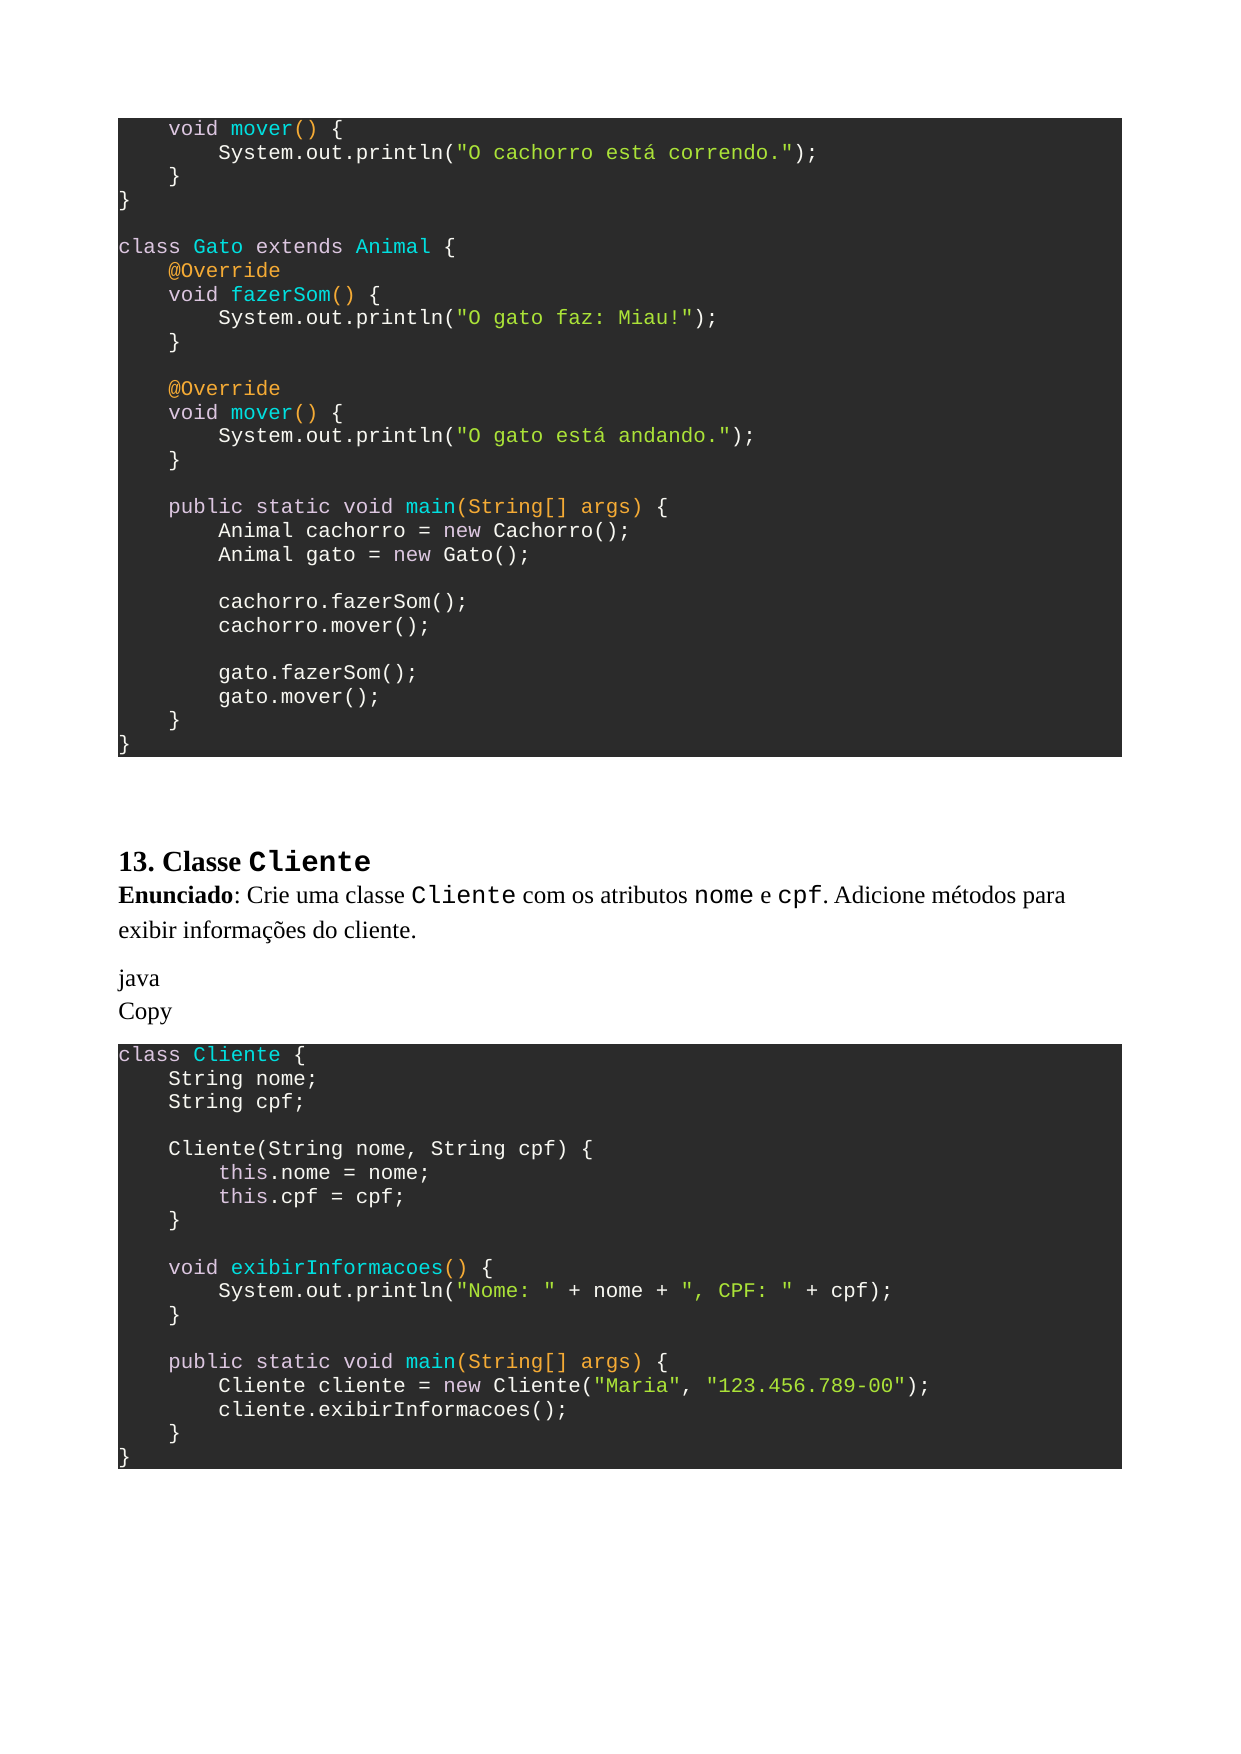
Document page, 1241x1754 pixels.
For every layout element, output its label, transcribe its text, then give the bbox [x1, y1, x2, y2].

text void fazerSom() { [118, 284, 1122, 307]
text void mover() { [118, 118, 1122, 142]
text Animal cachorro = new Cachorro(); [118, 520, 1122, 544]
subtitle 13. Classe Cliente [118, 844, 1122, 881]
text System.out.println("O gato está andando."); [118, 426, 1122, 449]
text gato.mover(); [118, 686, 1122, 709]
text @Override [118, 378, 1122, 402]
text Enunciado: Crie uma classe Cliente com os atributos nome e cpf. Adicione métodos para exibir informações do cliente. [118, 881, 1122, 944]
text } [118, 165, 1122, 189]
text java [118, 963, 1122, 992]
text void exibirInformacoes() { [118, 1257, 1122, 1280]
text } [118, 331, 1122, 354]
text System.out.println("O cachorro está correndo."); [118, 142, 1122, 165]
text } [118, 733, 1122, 757]
text } [118, 1446, 1122, 1469]
text Copy [118, 996, 1122, 1025]
text System.out.println("O gato faz: Miau!"); [118, 307, 1122, 331]
text Animal gato = new Gato(); [118, 544, 1122, 567]
text } [118, 189, 1122, 213]
text public static void main(String[] args) { [118, 496, 1122, 520]
text String cpf; [118, 1091, 1122, 1115]
text @Override [118, 260, 1122, 284]
text cachorro.fazerSom(); [118, 591, 1122, 615]
text cachorro.mover(); [118, 615, 1122, 638]
text System.out.println("Nome: " + nome + ", CPF: " + cpf); [118, 1280, 1122, 1304]
text Cliente cliente = new Cliente("Maria", "123.456.789-00"); [118, 1375, 1122, 1398]
text } [118, 1304, 1122, 1328]
text void mover() { [118, 402, 1122, 426]
text this.cpf = cpf; [118, 1186, 1122, 1209]
text } [118, 449, 1122, 473]
text String nome; [118, 1067, 1122, 1091]
text Cliente(String nome, String cpf) { [118, 1138, 1122, 1162]
text class Cliente { [118, 1044, 1122, 1067]
text class Gato extends Animal { [118, 236, 1122, 260]
text gato.fazerSom(); [118, 662, 1122, 686]
text cliente.exibirInformacoes(); [118, 1398, 1122, 1422]
text } [118, 709, 1122, 733]
text public static void main(String[] args) { [118, 1351, 1122, 1375]
text } [118, 1209, 1122, 1233]
text this.nome = nome; [118, 1162, 1122, 1186]
text } [118, 1422, 1122, 1446]
